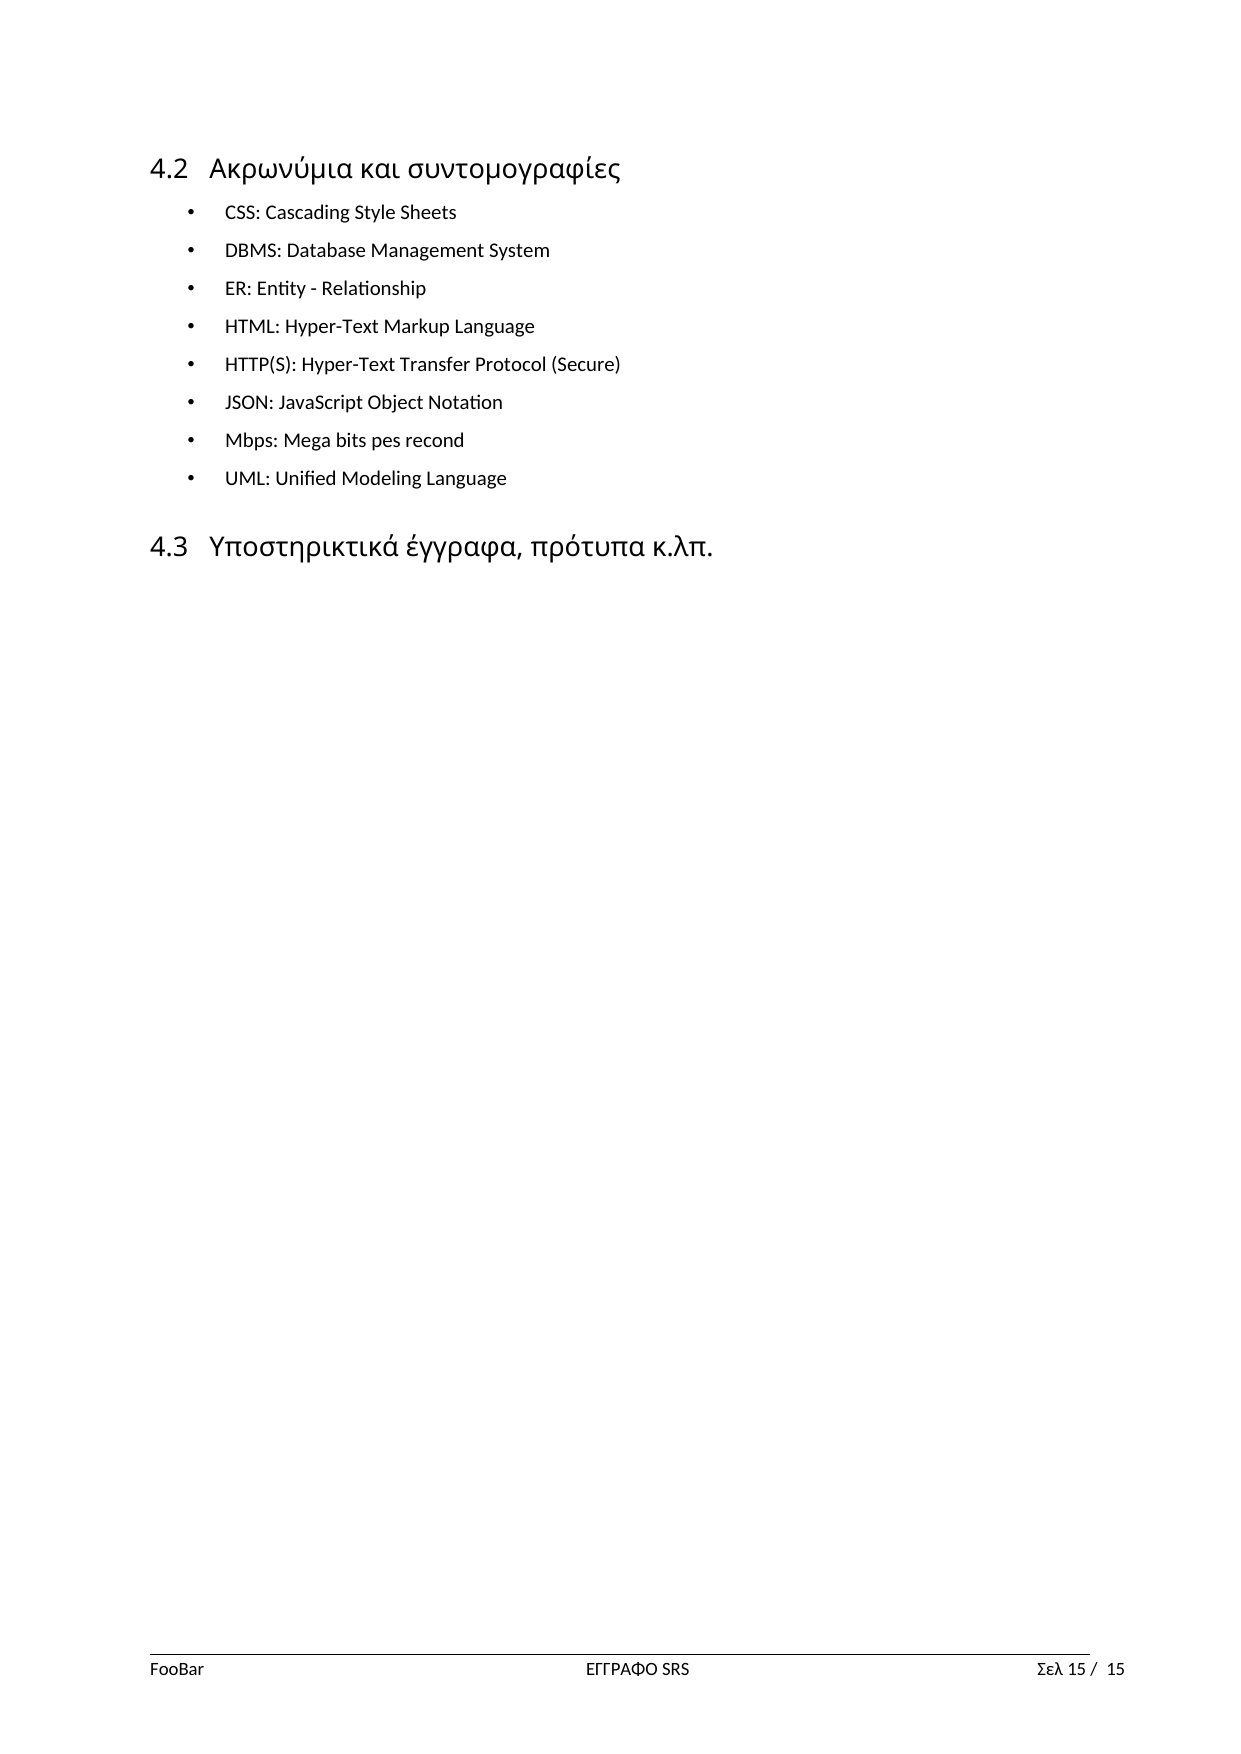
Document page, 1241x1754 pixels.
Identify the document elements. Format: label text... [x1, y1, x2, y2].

list HTTP(S): Hyper-Text Transfer Protocol (Secure) [187, 351, 1090, 376]
list CSS: Cascading Style Sheets [187, 199, 1090, 225]
list UML: Unified Modeling Language [187, 465, 1090, 490]
list HTML: Hyper-Text Markup Language [187, 313, 1090, 338]
list DBMS: Database Management System [187, 237, 1090, 263]
subtitle 4.3 Υποστηρικτικά έγγραφα, πρότυπα κ.λπ. [150, 528, 1090, 564]
list JSON: JavaScript Object Notation [187, 389, 1090, 414]
subtitle 4.2 Ακρωνύμια και συντομογραφίες [150, 150, 1090, 187]
list Mbps: Mega bits pes recond [187, 427, 1090, 452]
list ER: Entity - Relationship [187, 275, 1090, 301]
